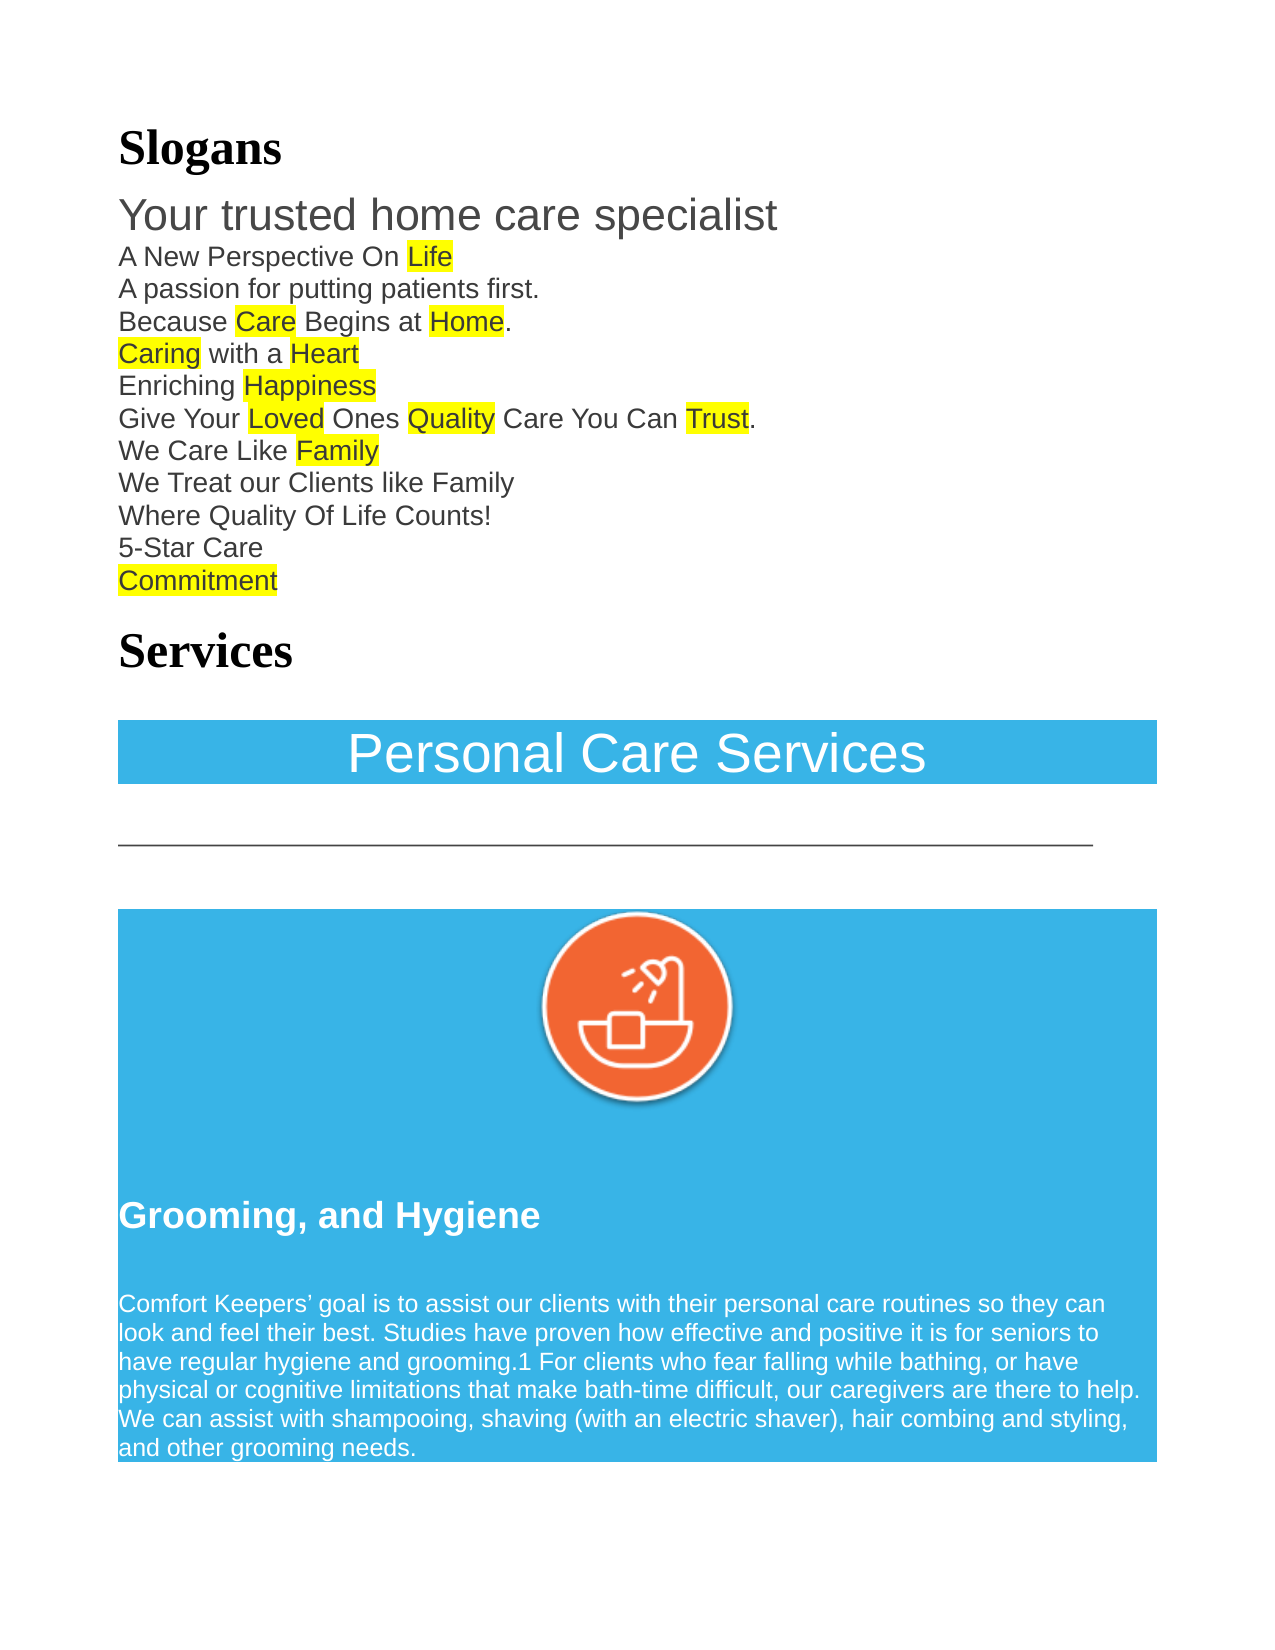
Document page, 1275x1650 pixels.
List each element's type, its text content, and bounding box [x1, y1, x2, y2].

text Comfort Keepers’ goal is to assist our clients with their personal care routines so they can look and feel their best. Studies have proven how effective and positive it is for seniors to have regular hygiene and grooming.1 For clients who fear falling while bathing, or have physical or cognitive limitations that make bath-time difficult, our caregivers are there to help. We can assist with shampooing, shaving (with an electric shaver), hair combing and styling, and other grooming needs. [118, 1289, 1157, 1462]
text Enriching Happiness [118, 369, 1157, 402]
subtitle Personal Care Services [118, 720, 1157, 784]
text We Treat our Clients like Family [118, 466, 1157, 499]
text Because Care Begins at Home. [118, 304, 1157, 337]
text Give Your Loved Ones Quality Care You Can Trust. [118, 402, 1157, 434]
text 5-Star Care [118, 531, 1157, 564]
subtitle Services [118, 621, 1157, 678]
picture [536, 908, 739, 1112]
text Your trusted home care specialist [118, 188, 1157, 240]
text We Care Like Family [118, 434, 1157, 466]
subtitle Slogans [118, 118, 1157, 176]
text A passion for putting patients first. [118, 272, 1157, 304]
text Caring with a Heart [118, 337, 1157, 369]
text Where Quality Of Life Counts! [118, 499, 1157, 531]
subtitle Grooming, and Hygiene [118, 1172, 1157, 1236]
text Commitment [118, 564, 1157, 596]
text A New Perspective On Life [118, 240, 1157, 272]
